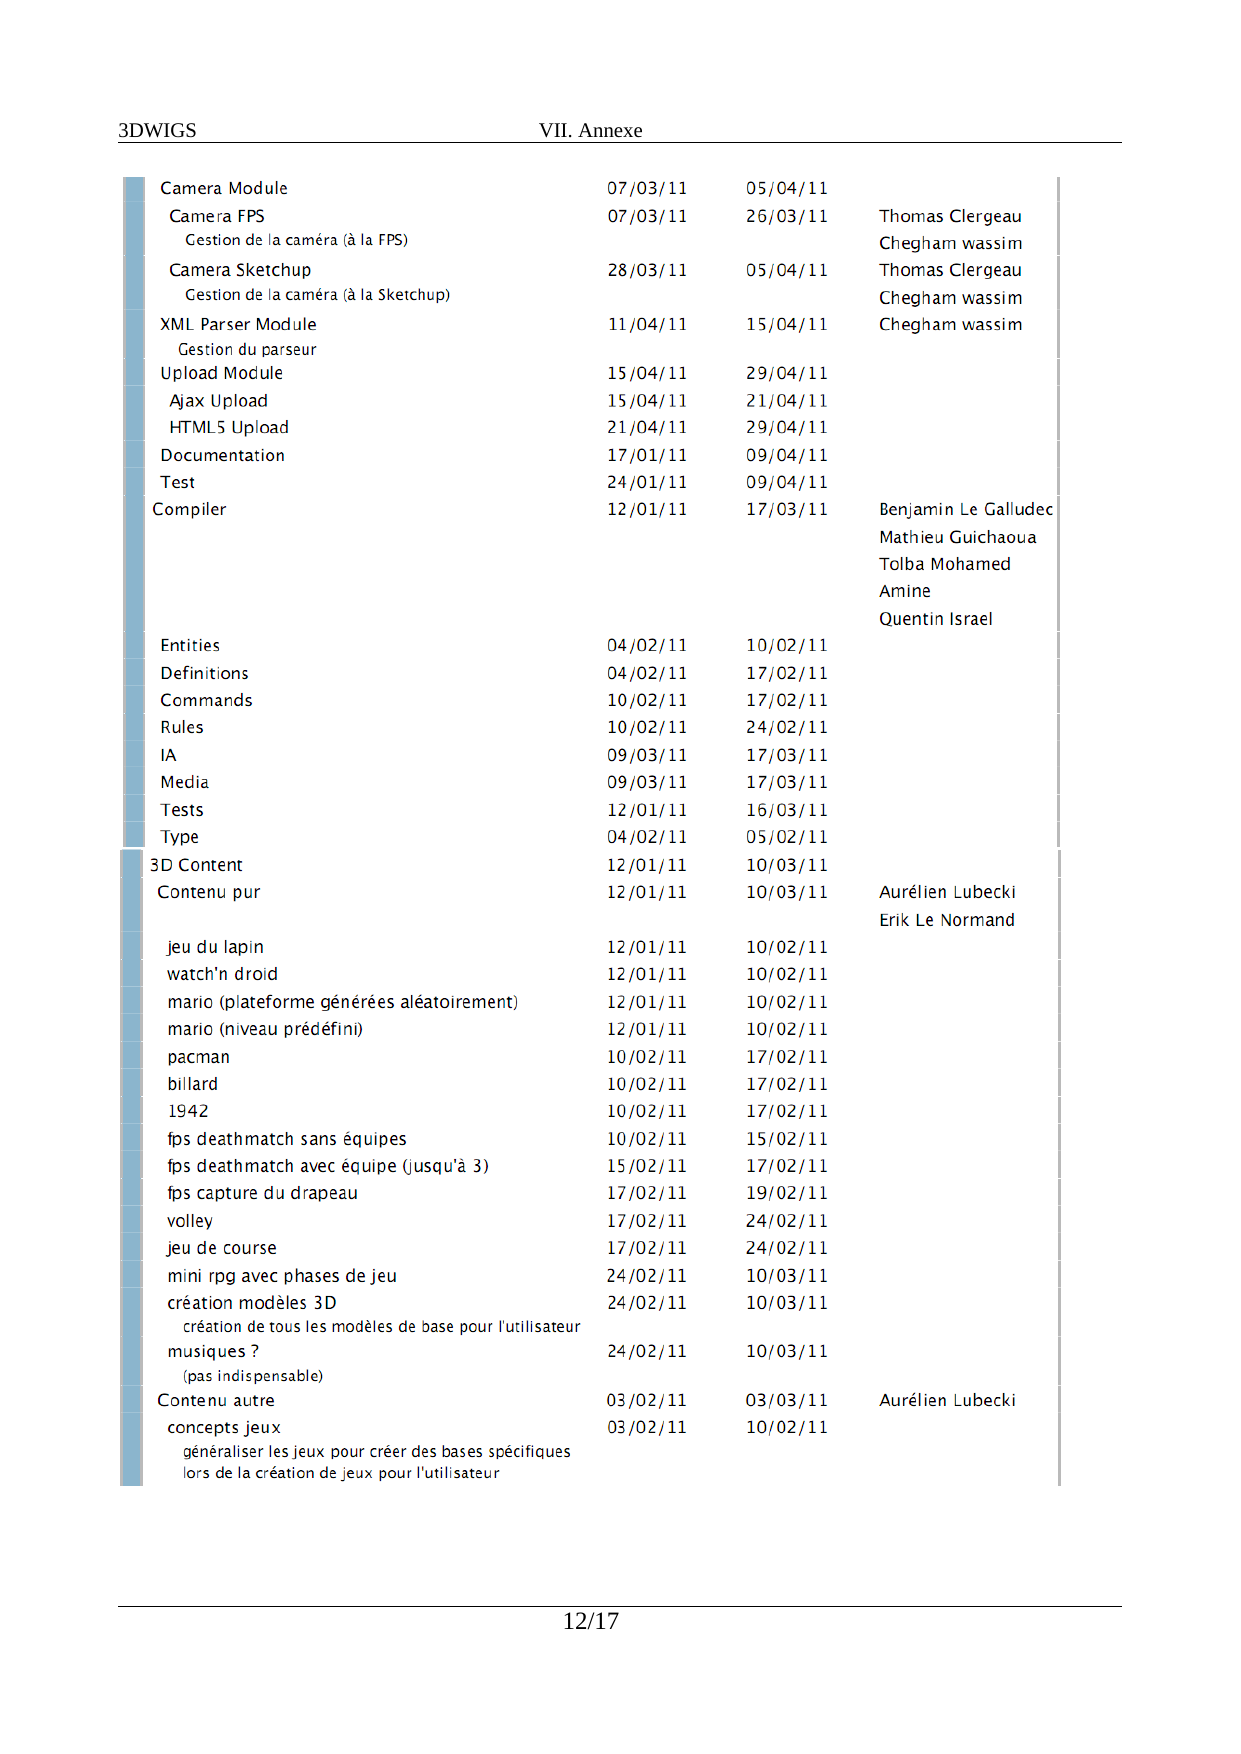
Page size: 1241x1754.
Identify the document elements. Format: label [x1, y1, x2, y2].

picture [118, 177, 1062, 1486]
